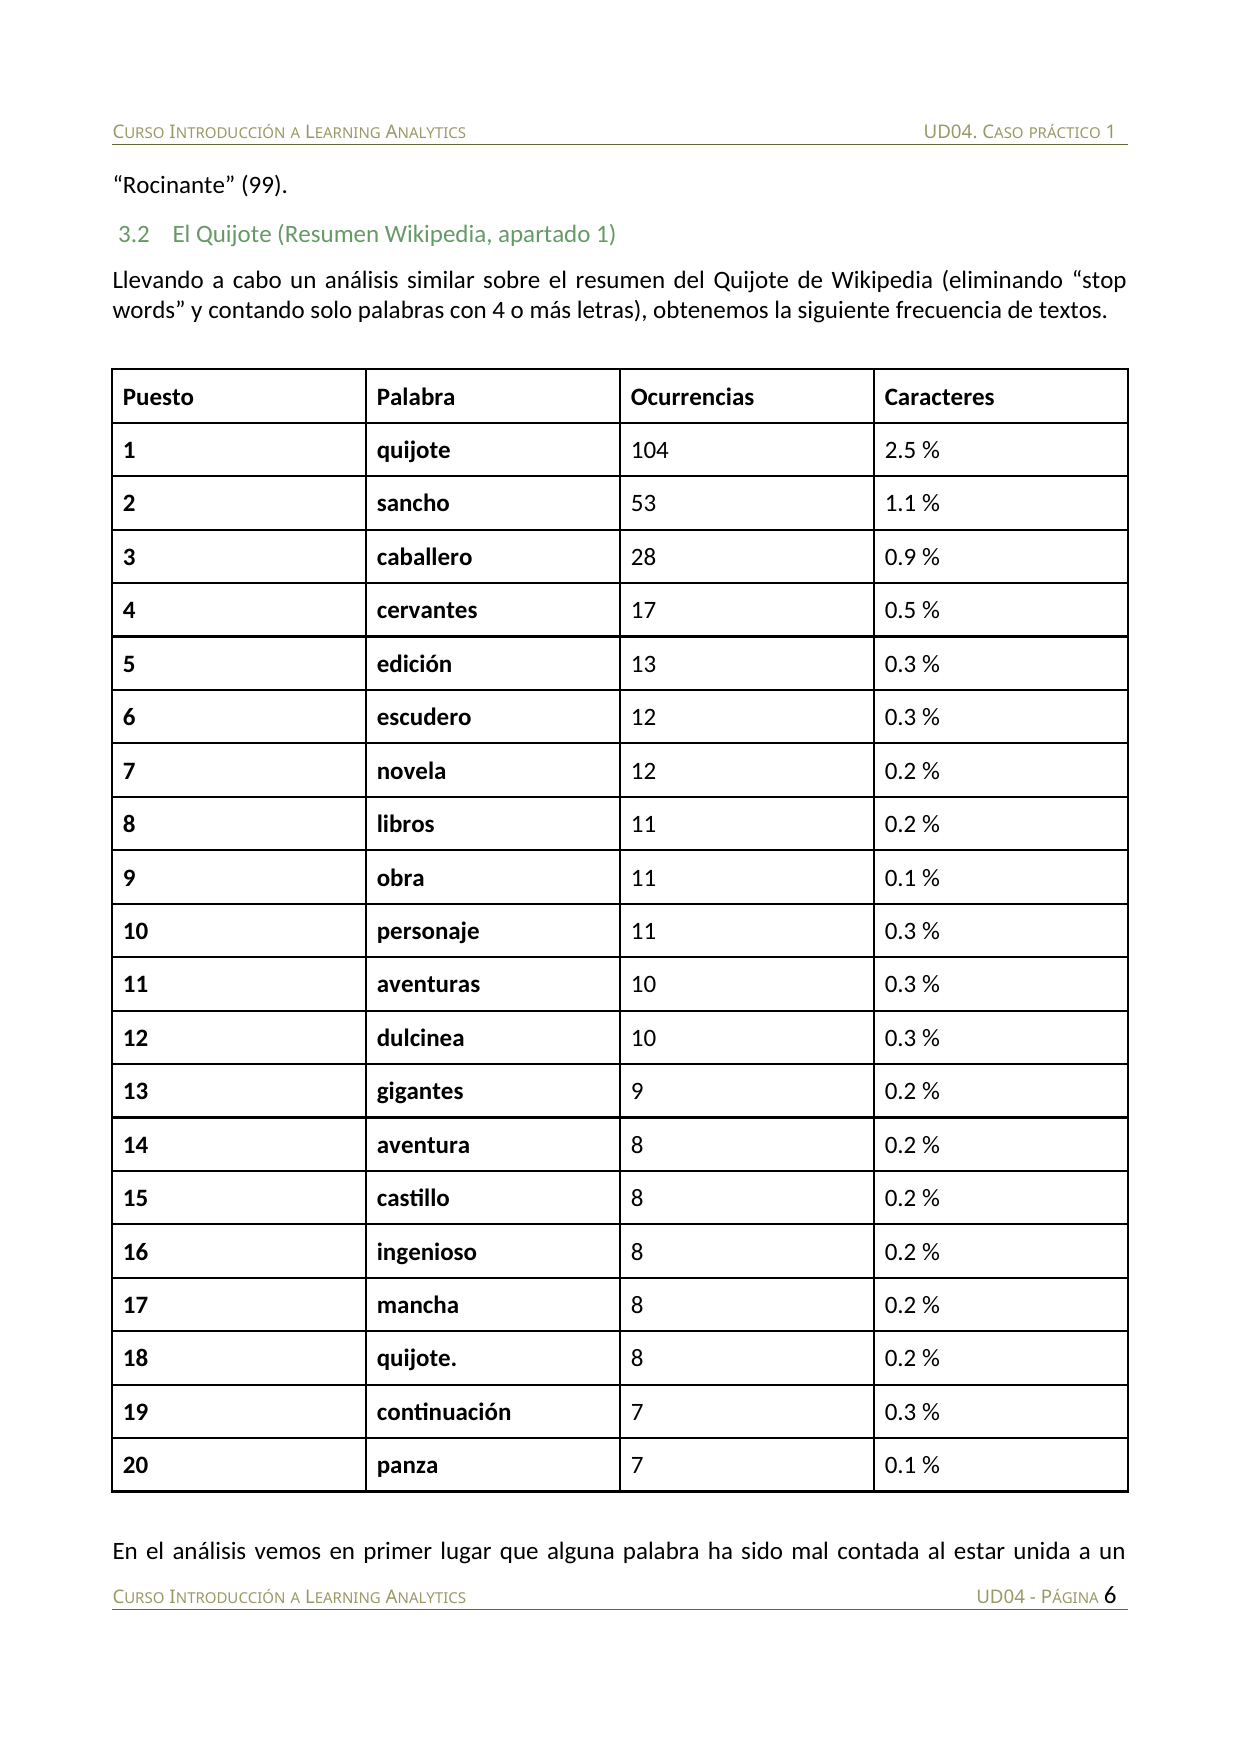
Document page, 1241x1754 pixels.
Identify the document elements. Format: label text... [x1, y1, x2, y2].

table_cell obra [367, 851, 619, 903]
table_cell 11 [113, 958, 365, 1009]
table_cell 0.2 % [875, 1279, 1127, 1330]
table_cell 9 [621, 1065, 873, 1116]
table_cell quijote. [367, 1332, 619, 1383]
table_cell 8 [621, 1332, 873, 1383]
table_header Caracteres [875, 370, 1127, 422]
text “Rocinante” (99). [112, 169, 1128, 199]
table_cell ingenioso [367, 1225, 619, 1277]
table_cell 8 [621, 1225, 873, 1277]
table_cell 8 [113, 798, 365, 849]
table_cell 0.2 % [875, 744, 1127, 796]
table_cell 7 [621, 1386, 873, 1437]
table_cell 28 [621, 531, 873, 582]
table_cell novela [367, 744, 619, 796]
table_cell 0.2 % [875, 1225, 1127, 1277]
table_cell 10 [621, 958, 873, 1009]
table_cell 20 [113, 1439, 365, 1490]
table_cell 0.2 % [875, 798, 1127, 849]
table_cell edición [367, 638, 619, 689]
table_cell continuación [367, 1386, 619, 1437]
table_cell gigantes [367, 1065, 619, 1116]
table_cell dulcinea [367, 1012, 619, 1063]
table_cell 0.1 % [875, 1439, 1127, 1490]
table_cell 18 [113, 1332, 365, 1383]
table_cell 0.2 % [875, 1065, 1127, 1116]
table_cell 5 [113, 638, 365, 689]
table_cell 2 [113, 477, 365, 528]
table_cell aventuras [367, 958, 619, 1009]
table_cell 0.2 % [875, 1172, 1127, 1223]
table_cell aventura [367, 1119, 619, 1170]
table_header Palabra [367, 370, 619, 422]
table_cell 12 [621, 744, 873, 796]
table_cell 0.2 % [875, 1332, 1127, 1383]
table_cell 0.3 % [875, 691, 1127, 742]
table_cell 1.1 % [875, 477, 1127, 528]
table_cell 19 [113, 1386, 365, 1437]
table_cell 2.5 % [875, 424, 1127, 475]
table_cell 16 [113, 1225, 365, 1277]
table_cell 0.3 % [875, 1012, 1127, 1063]
table_cell 13 [113, 1065, 365, 1116]
table_cell 8 [621, 1279, 873, 1330]
table_cell 11 [621, 905, 873, 956]
table_cell 12 [621, 691, 873, 742]
table_cell 8 [621, 1119, 873, 1170]
table_cell 0.3 % [875, 958, 1127, 1009]
text Llevando a cabo un análisis similar sobre el resumen del Quijote de Wikipedia (eliminando “stop words” y contando solo palabras con 4 o más letras), obtenemos la siguiente frecuencia de textos. [112, 264, 1128, 325]
text En el análisis vemos en primer lugar que alguna palabra ha sido mal contada al estar unida a un [112, 1535, 1128, 1566]
table_cell 3 [113, 531, 365, 582]
table_cell 15 [113, 1172, 365, 1223]
table_cell panza [367, 1439, 619, 1490]
table_cell 0.9 % [875, 531, 1127, 582]
table_cell 0.3 % [875, 905, 1127, 956]
table_cell 0.3 % [875, 1386, 1127, 1437]
table_cell 7 [621, 1439, 873, 1490]
table_cell 14 [113, 1119, 365, 1170]
table_cell escudero [367, 691, 619, 742]
table_cell 6 [113, 691, 365, 742]
table_cell 7 [113, 744, 365, 796]
table_cell 53 [621, 477, 873, 528]
table_cell 17 [113, 1279, 365, 1330]
table_cell 11 [621, 798, 873, 849]
table_cell 4 [113, 584, 365, 635]
table_cell sancho [367, 477, 619, 528]
table_cell 10 [621, 1012, 873, 1063]
table_cell castillo [367, 1172, 619, 1223]
table_cell personaje [367, 905, 619, 956]
table_cell 0.5 % [875, 584, 1127, 635]
subtitle El Quijote (Resumen Wikipedia, apartado 1) [112, 218, 1128, 249]
table_cell 8 [621, 1172, 873, 1223]
table_header Puesto [113, 370, 365, 422]
table_header Ocurrencias [621, 370, 873, 422]
table_cell 0.1 % [875, 851, 1127, 903]
table_cell 10 [113, 905, 365, 956]
table_cell mancha [367, 1279, 619, 1330]
table_cell 1 [113, 424, 365, 475]
table_cell 13 [621, 638, 873, 689]
table_cell quijote [367, 424, 619, 475]
table_cell 0.3 % [875, 638, 1127, 689]
table_cell 104 [621, 424, 873, 475]
table_cell libros [367, 798, 619, 849]
table_cell 0.2 % [875, 1119, 1127, 1170]
table_cell 17 [621, 584, 873, 635]
table_cell 9 [113, 851, 365, 903]
table_cell 12 [113, 1012, 365, 1063]
table_cell 11 [621, 851, 873, 903]
table_cell cervantes [367, 584, 619, 635]
table_cell caballero [367, 531, 619, 582]
